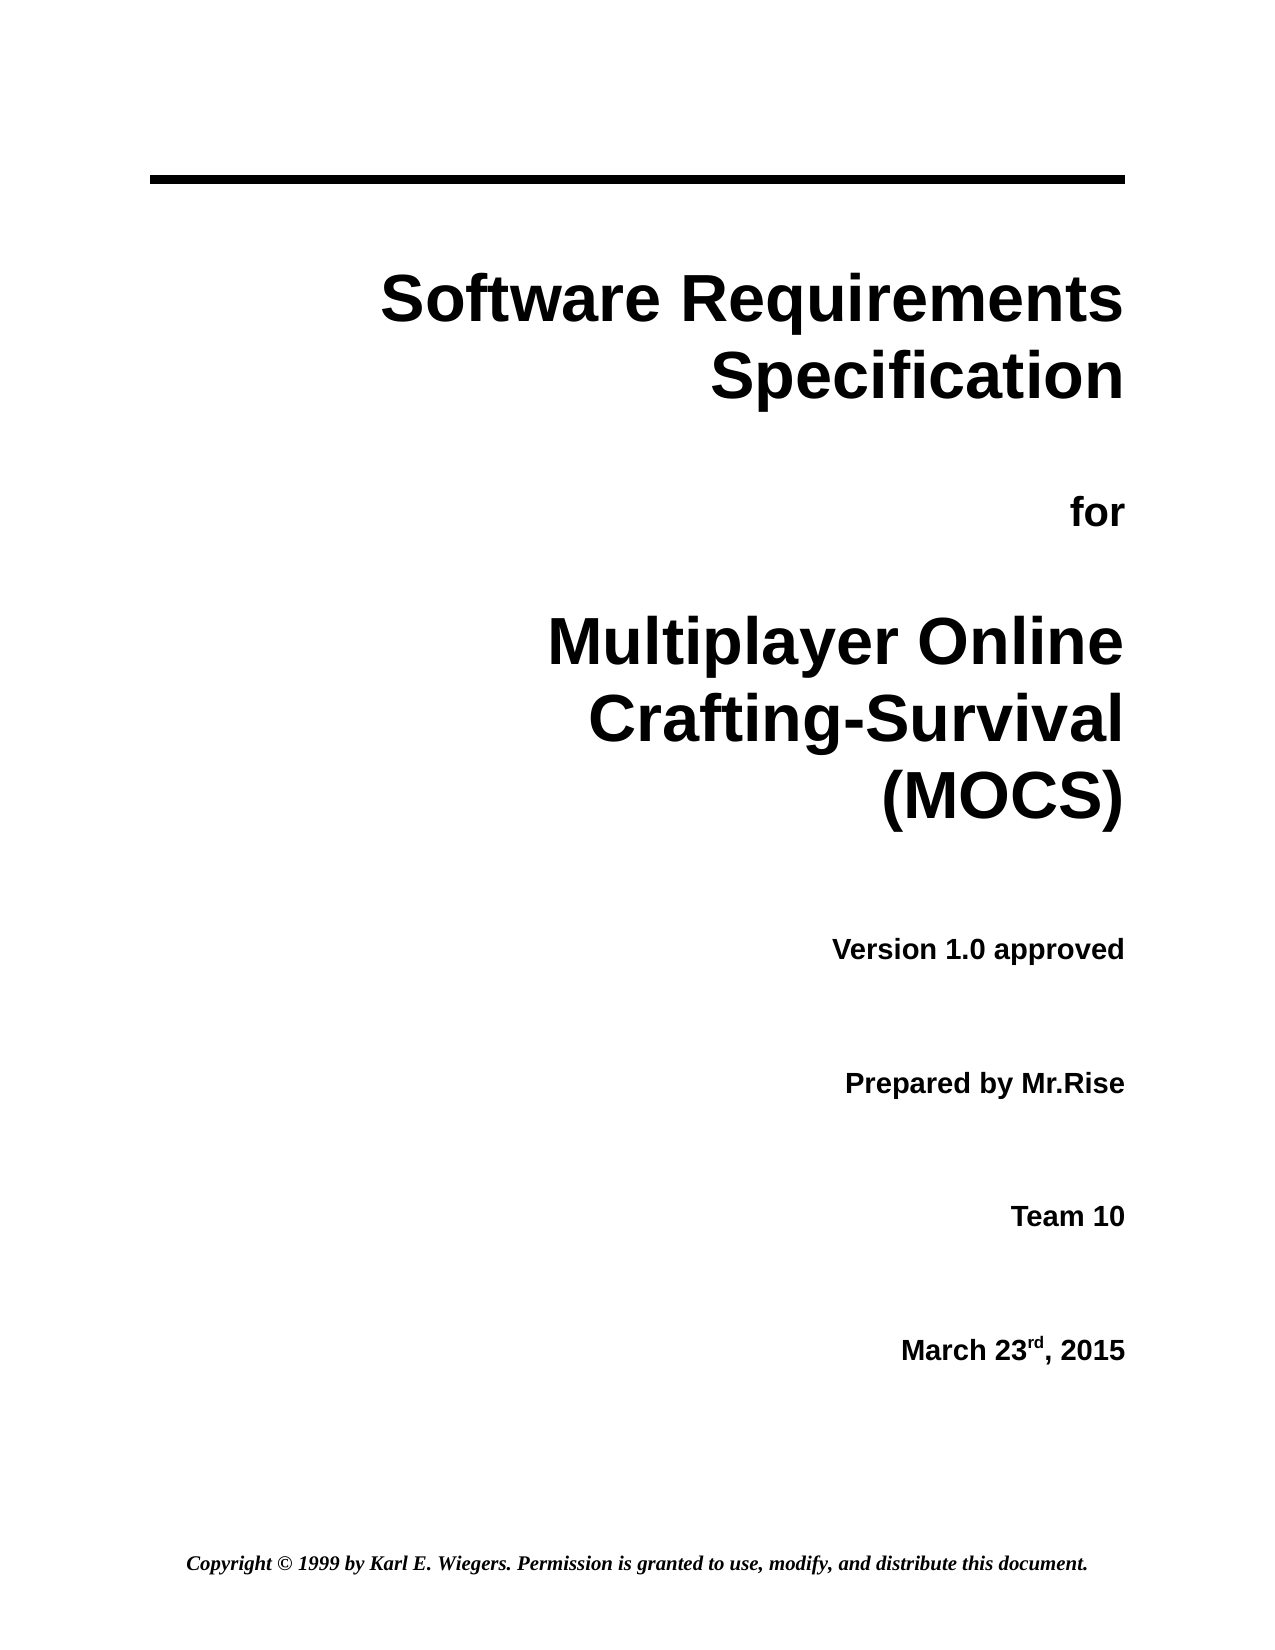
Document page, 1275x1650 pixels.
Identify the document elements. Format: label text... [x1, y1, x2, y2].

subtitle Software Requirements Specification [150, 259, 1125, 413]
subtitle Multiplayer Online Crafting-Survival (MOCS) [150, 602, 1125, 832]
text March 23rd, 2015 [150, 1333, 1125, 1366]
text Version 1.0 approved [150, 932, 1125, 966]
text Prepared by Mr.Rise [150, 1066, 1125, 1099]
subtitle for [150, 488, 1125, 536]
text Team 10 [150, 1199, 1125, 1233]
